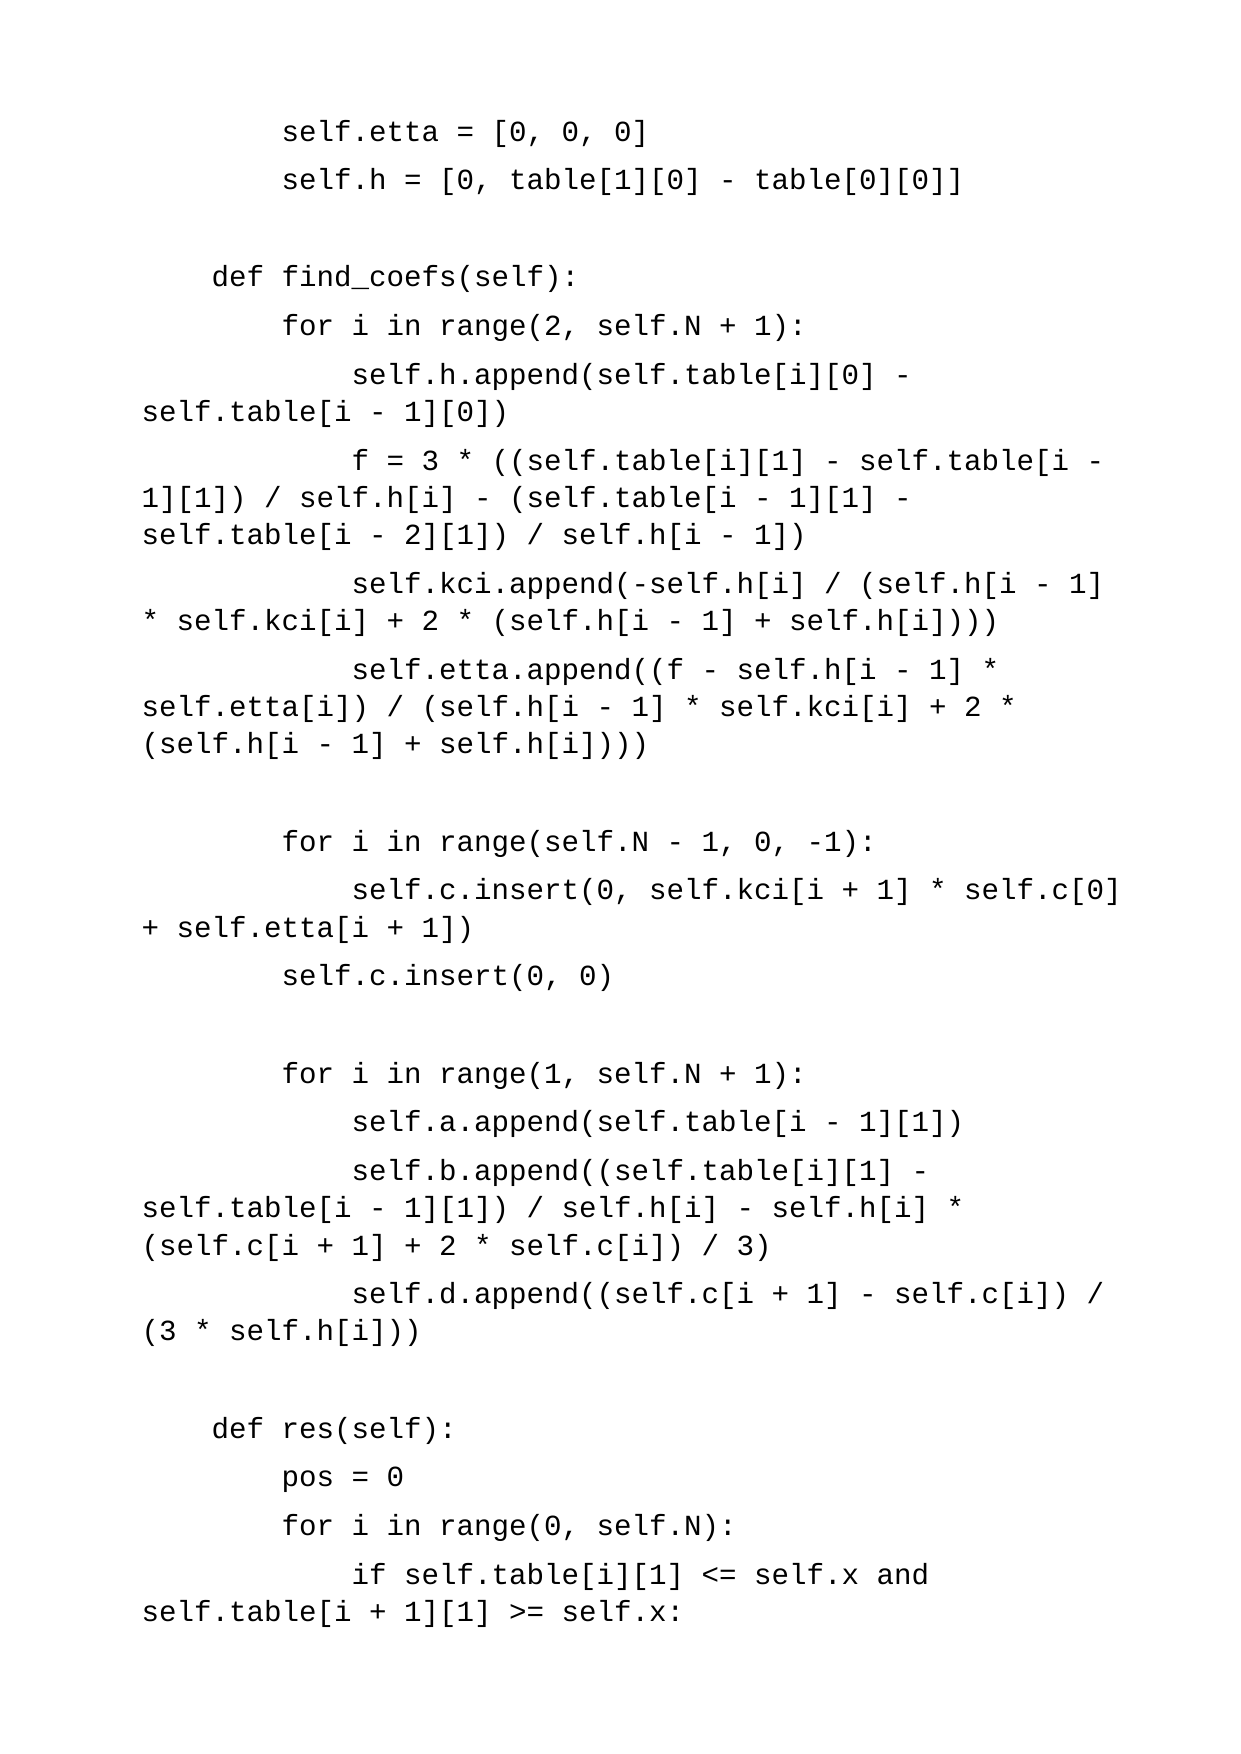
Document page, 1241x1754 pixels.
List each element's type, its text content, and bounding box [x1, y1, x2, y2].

text self.h = [0, table[1][0] - table[0][0]] [141, 165, 1122, 198]
text self.d.append((self.c[i + 1] - self.c[i]) / (3 * self.h[i])) [141, 1279, 1122, 1349]
text for i in range(1, self.N + 1): [141, 1059, 1122, 1092]
text self.kci.append(-self.h[i] / (self.h[i - 1] * self.kci[i] + 2 * (self.h[i - 1] + self.h[i]))) [141, 569, 1122, 639]
text if self.table[i][1] <= self.x and self.table[i + 1][1] >= self.x: [141, 1560, 1122, 1630]
text self.c.insert(0, self.kci[i + 1] * self.c[0] + self.etta[i + 1]) [141, 876, 1122, 946]
text pos = 0 [141, 1462, 1122, 1496]
text for i in range(2, self.N + 1): [141, 311, 1122, 344]
text self.etta.append((f - self.h[i - 1] * self.etta[i]) / (self.h[i - 1] * self.kci[i] + 2 * (self.h[i - 1] + self.h[i]))) [141, 655, 1122, 763]
text def res(self): [141, 1414, 1122, 1447]
text def find_coefs(self): [141, 263, 1122, 296]
text for i in range(0, self.N): [141, 1511, 1122, 1544]
text for i in range(self.N - 1, 0, -1): [141, 827, 1122, 860]
text f = 3 * ((self.table[i][1] - self.table[i - 1][1]) / self.h[i] - (self.table[i - 1][1] - self.table[i - 2][1]) / self.h[i - 1]) [141, 446, 1122, 553]
text self.b.append((self.table[i][1] - self.table[i - 1][1]) / self.h[i] - self.h[i] * (self.c[i + 1] + 2 * self.c[i]) / 3) [141, 1156, 1122, 1264]
text self.h.append(self.table[i][0] - self.table[i - 1][0]) [141, 360, 1122, 430]
text self.a.append(self.table[i - 1][1]) [141, 1107, 1122, 1140]
text self.etta = [0, 0, 0] [141, 117, 1122, 150]
text self.c.insert(0, 0) [141, 961, 1122, 994]
